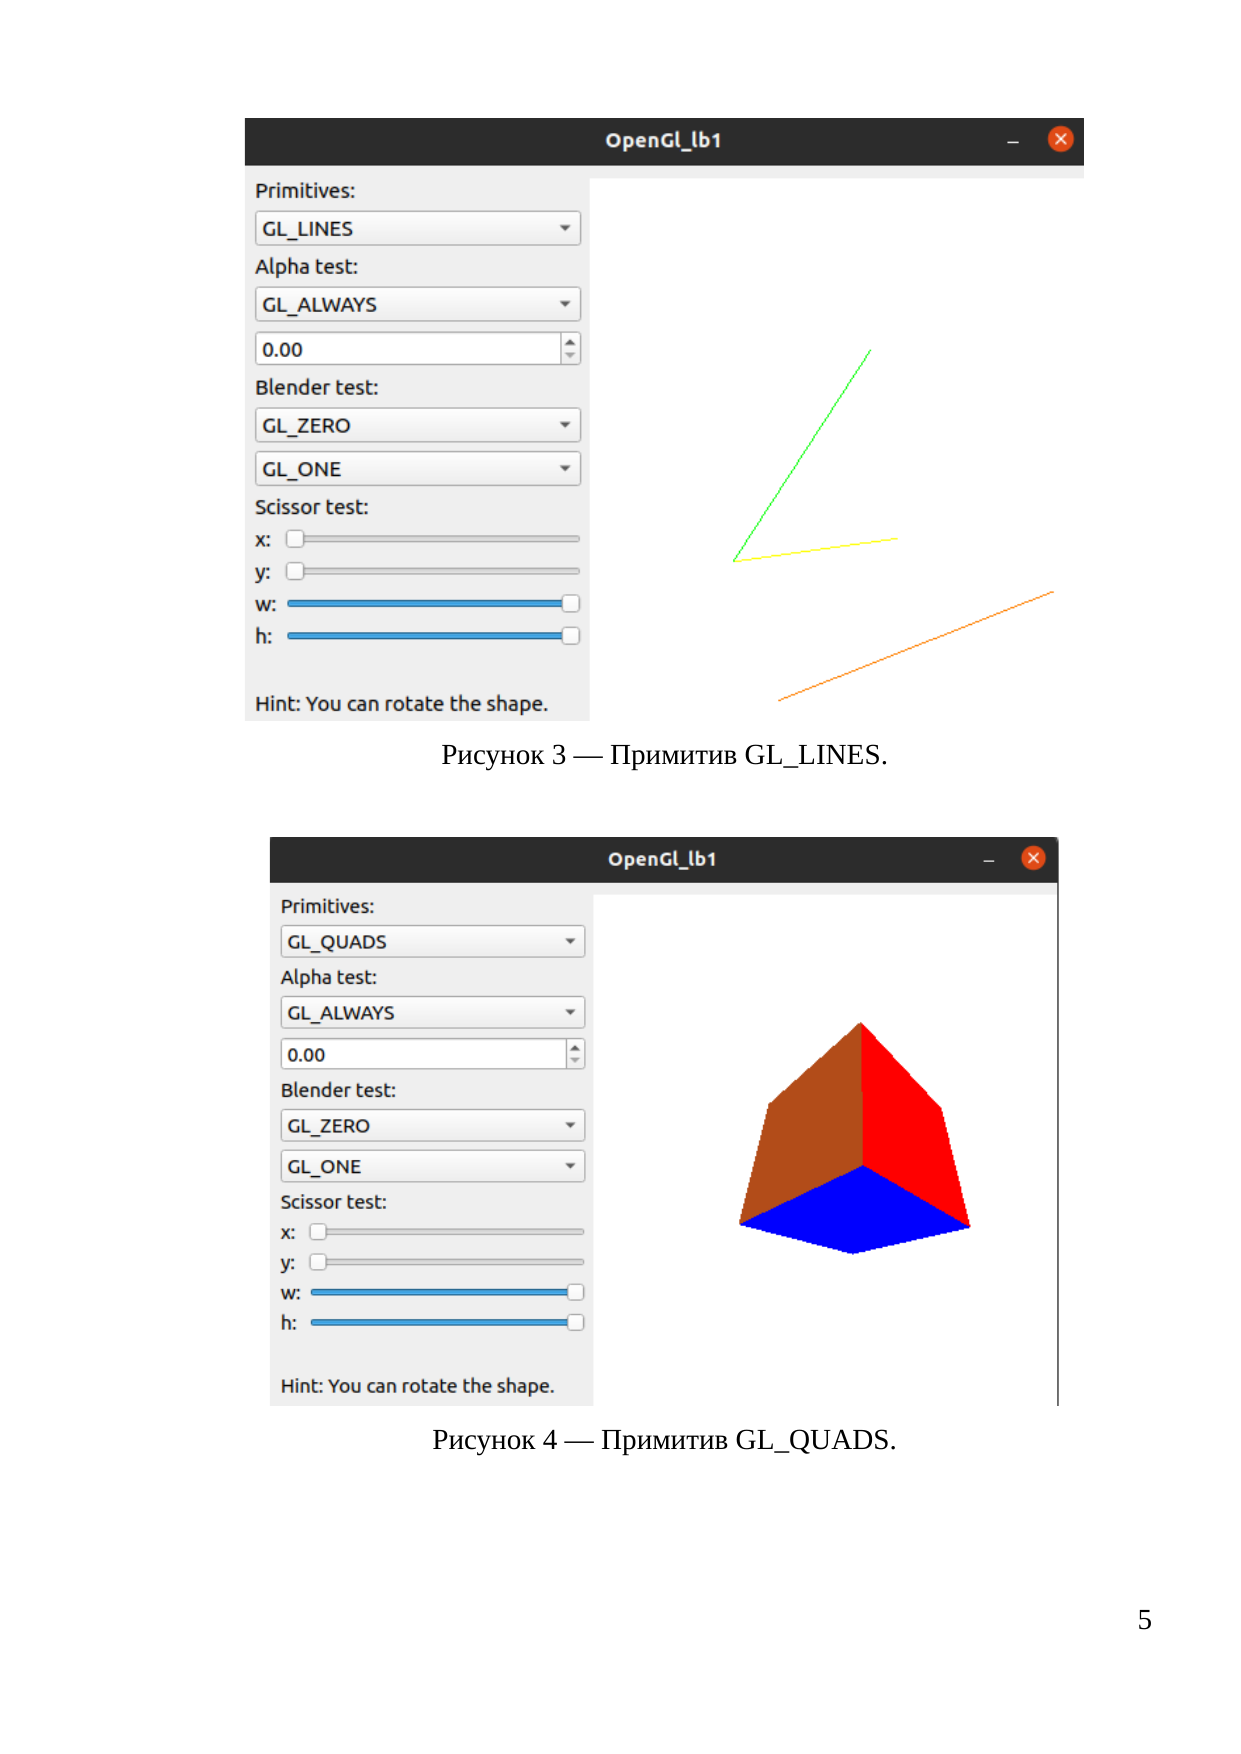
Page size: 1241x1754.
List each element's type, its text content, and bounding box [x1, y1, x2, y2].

picture [244, 118, 1084, 721]
text Рисунок 3 — Примитив GL_LINES. [177, 118, 1152, 771]
text Рисунок 4 — Примитив GL_QUADS. [177, 838, 1152, 1456]
picture [269, 837, 1059, 1406]
